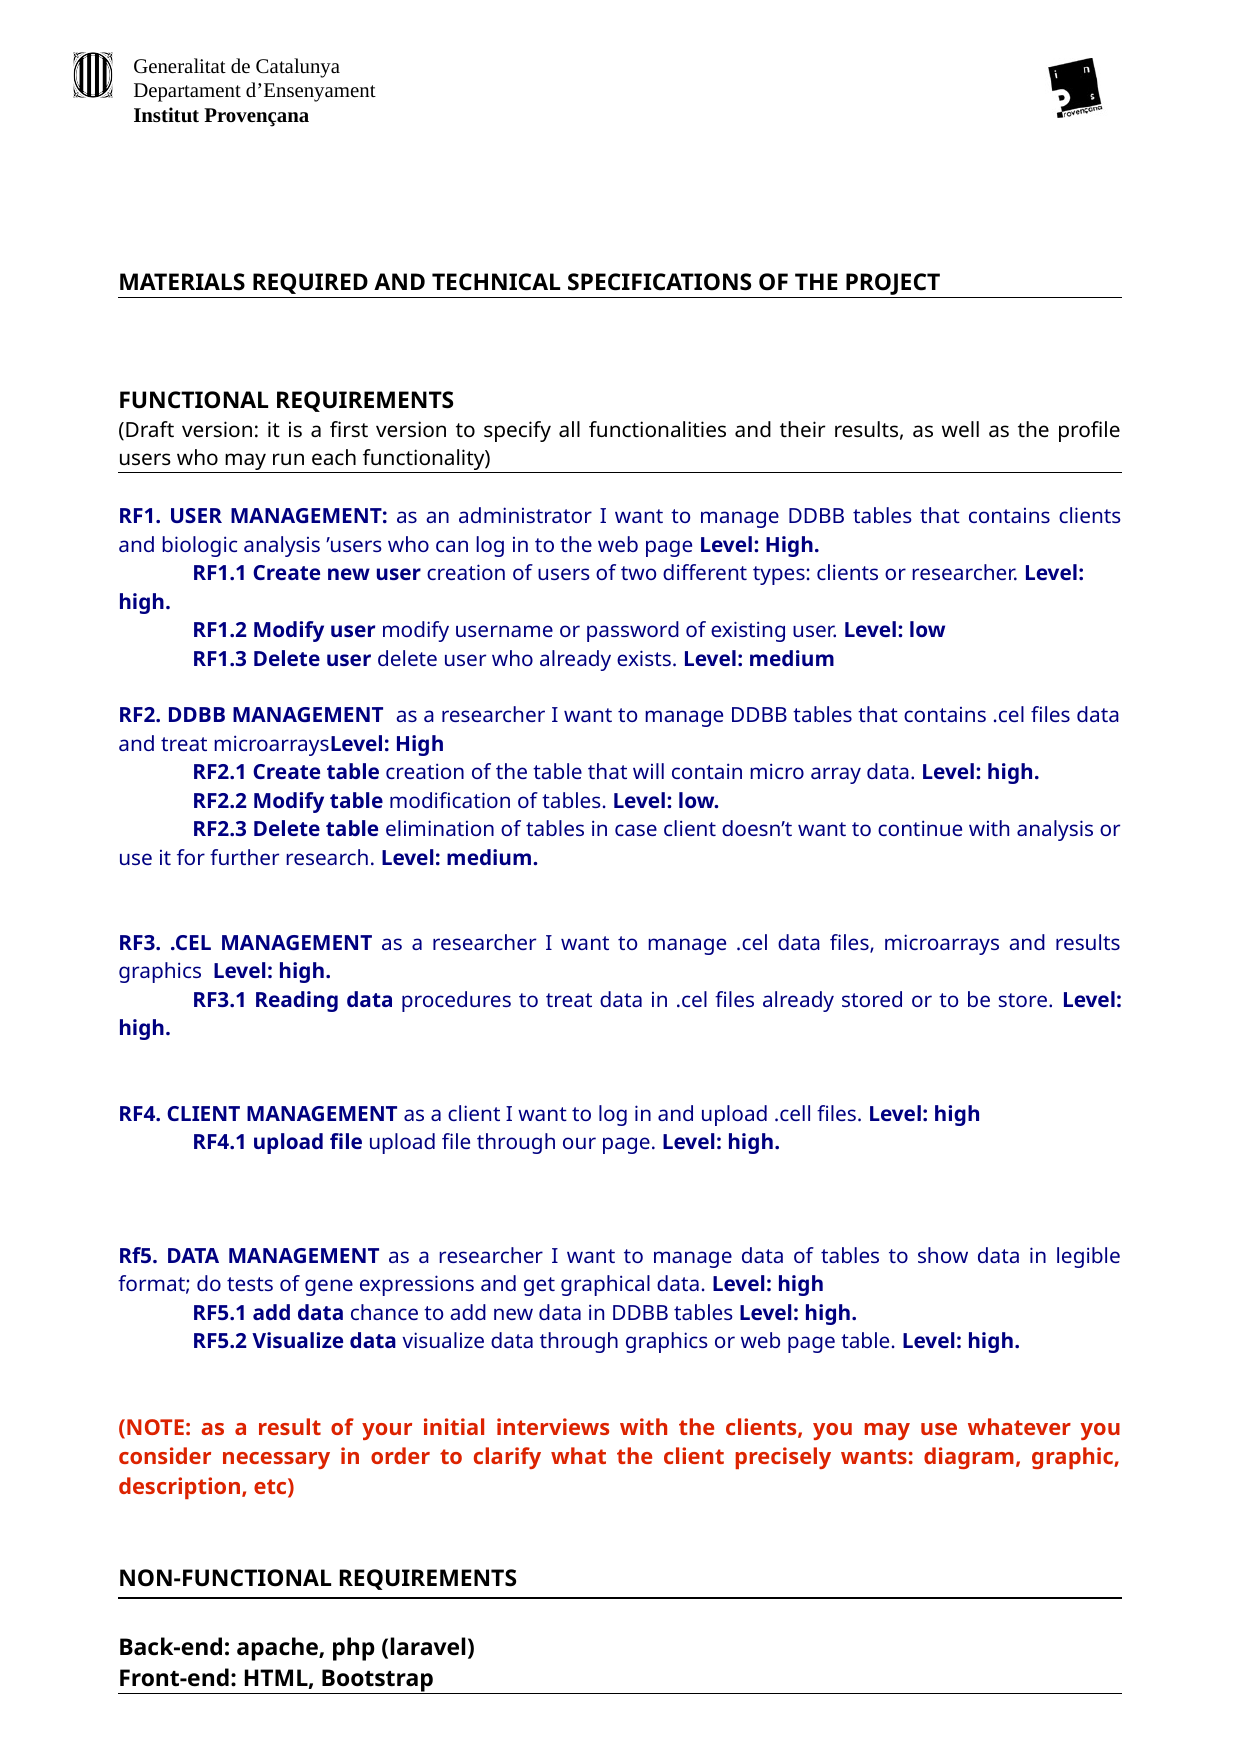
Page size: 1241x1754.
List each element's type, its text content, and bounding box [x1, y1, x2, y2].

text RF2.3 Delete table elimination of tables in case client doesn’t want to continue with analysis or use it for further research. Level: medium. [118, 814, 1122, 871]
text NON-FUNCTIONAL REQUIREMENTS [118, 1562, 1122, 1597]
text RF5.2 Visualize data visualize data through graphics or web page table. Level: high. [118, 1326, 1122, 1354]
text RF3. .CEL MANAGEMENT as a researcher I want to manage .cel data files, microarrays and results graphics Level: high. [118, 928, 1122, 985]
text RF2.1 Create table creation of the table that will contain micro array data. Level: high. [118, 757, 1122, 786]
text RF1. USER MANAGEMENT: as an administrator I want to manage DDBB tables that contains clients and biologic analysis ’users who can log in to the web page Level: High. [118, 501, 1122, 558]
text FUNCTIONAL REQUIREMENTS [118, 384, 1122, 415]
text (NOTE: as a result of your initial interviews with the clients, you may use whatever you consider necessary in order to clarify what the client precisely wants: diagram, graphic, description, etc) [118, 1411, 1122, 1501]
text RF1.3 Delete user delete user who already exists. Level: medium [118, 644, 1122, 672]
text Back-end: apache, php (laravel) [118, 1631, 1122, 1662]
text RF1.2 Modify user modify username or password of existing user. Level: low [118, 615, 1122, 644]
picture [1031, 58, 1118, 118]
text MATERIALS REQUIRED AND TECHNICAL SPECIFICATIONS OF THE PROJECT [118, 266, 1122, 297]
text RF3.1 Reading data procedures to treat data in .cel files already stored or to be store. Level: high. [118, 985, 1122, 1042]
text RF4. CLIENT MANAGEMENT as a client I want to log in and upload .cell files. Level: high [118, 1099, 1122, 1127]
text (Draft version: it is a first version to specify all functionalities and their results, as well as the profile users who may run each functionality) [118, 415, 1122, 472]
text Front-end: HTML, Bootstrap [118, 1662, 1122, 1693]
text RF1.1 Create new user creation of users of two different types: clients or researcher. Level: high. [118, 558, 1122, 615]
text RF5.1 add data chance to add new data in DDBB tables Level: high. [118, 1298, 1122, 1326]
text RF2. DDBB MANAGEMENT as a researcher I want to manage DDBB tables that contains .cel files data and treat microarraysLevel: High [118, 701, 1122, 757]
text RF2.2 Modify table modification of tables. Level: low. [118, 786, 1122, 814]
text Rf5. DATA MANAGEMENT as a researcher I want to manage data of tables to show data in legible format; do tests of gene expressions and get graphical data. Level: high [118, 1241, 1122, 1298]
picture [73, 52, 113, 98]
text RF4.1 upload file upload file through our page. Level: high. [118, 1127, 1122, 1156]
